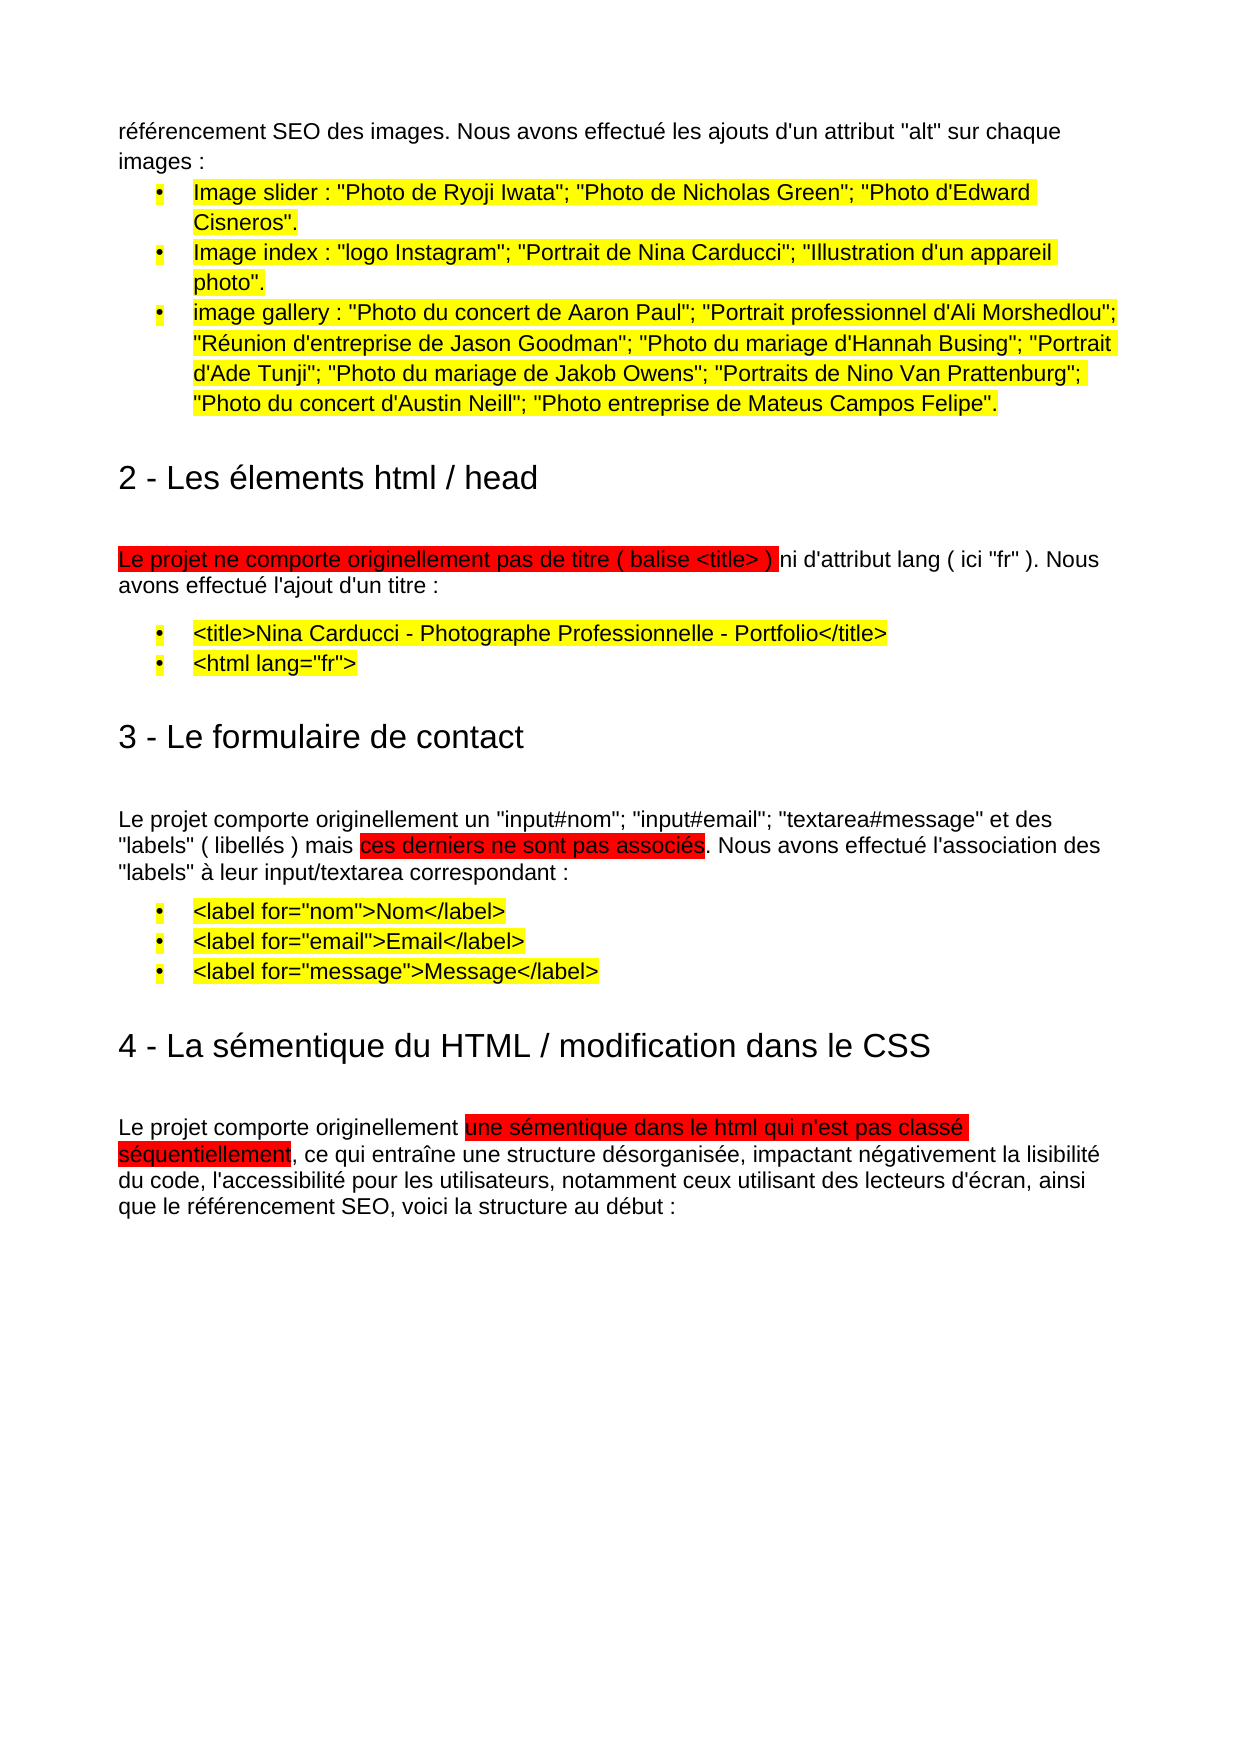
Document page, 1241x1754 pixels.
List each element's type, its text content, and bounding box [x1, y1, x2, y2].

text 3 - Le formulaire de contact [118, 718, 1122, 756]
list Image index : "logo Instagram"; "Portrait de Nina Carducci"; "Illustration d'un appareil photo". [156, 239, 1122, 296]
list <html lang="fr"> [156, 650, 1122, 676]
list <label for="nom">Nom</label> [156, 898, 1122, 924]
list <title>Nina Carducci - Photographe Professionnelle - Portfolio</title> [156, 620, 1122, 646]
list <label for="email">Email</label> [156, 928, 1122, 954]
list <label for="message">Message</label> [156, 958, 1122, 984]
list Image slider : "Photo de Ryoji Iwata"; "Photo de Nicholas Green"; "Photo d'Edward Cisneros". [156, 178, 1122, 235]
text 4 - La sémentique du HTML / modification dans le CSS [118, 1026, 1122, 1064]
text 2 - Les élements html / head [118, 458, 1122, 496]
text Le projet comporte originellement un "input#nom"; "input#email"; "textarea#message" et des "labels" ( libellés ) mais ces derniers ne sont pas associés. Nous avons effectué l'association des "labels" à leur input/textarea correspondant : [118, 806, 1122, 885]
text Le projet ne comporte originellement pas de titre ( balise <title> ) ni d'attribut lang ( ici "fr" ). Nous avons effectué l'ajout d'un titre : [118, 546, 1122, 599]
text Le projet comporte originellement une sémentique dans le html qui n'est pas classé séquentiellement, ce qui entraîne une structure désorganisée, impactant négativement la lisibilité du code, l'accessibilité pour les utilisateurs, notamment ceux utilisant des lecteurs d'écran, ainsi que le référencement SEO, voici la structure au début : [118, 1114, 1122, 1219]
list image gallery : "Photo du concert de Aaron Paul"; "Portrait professionnel d'Ali Morshedlou"; "Réunion d'entreprise de Jason Goodman"; "Photo du mariage d'Hannah Busing"; "Portrait d'Ade Tunji"; "Photo du mariage de Jakob Owens"; "Portraits de Nino Van Prattenburg"; "Photo du concert d'Austin Neill"; "Photo entreprise de Mateus Campos Felipe". [156, 299, 1122, 416]
text référencement SEO des images. Nous avons effectué les ajouts d'un attribut "alt" sur chaque images : [118, 118, 1122, 175]
